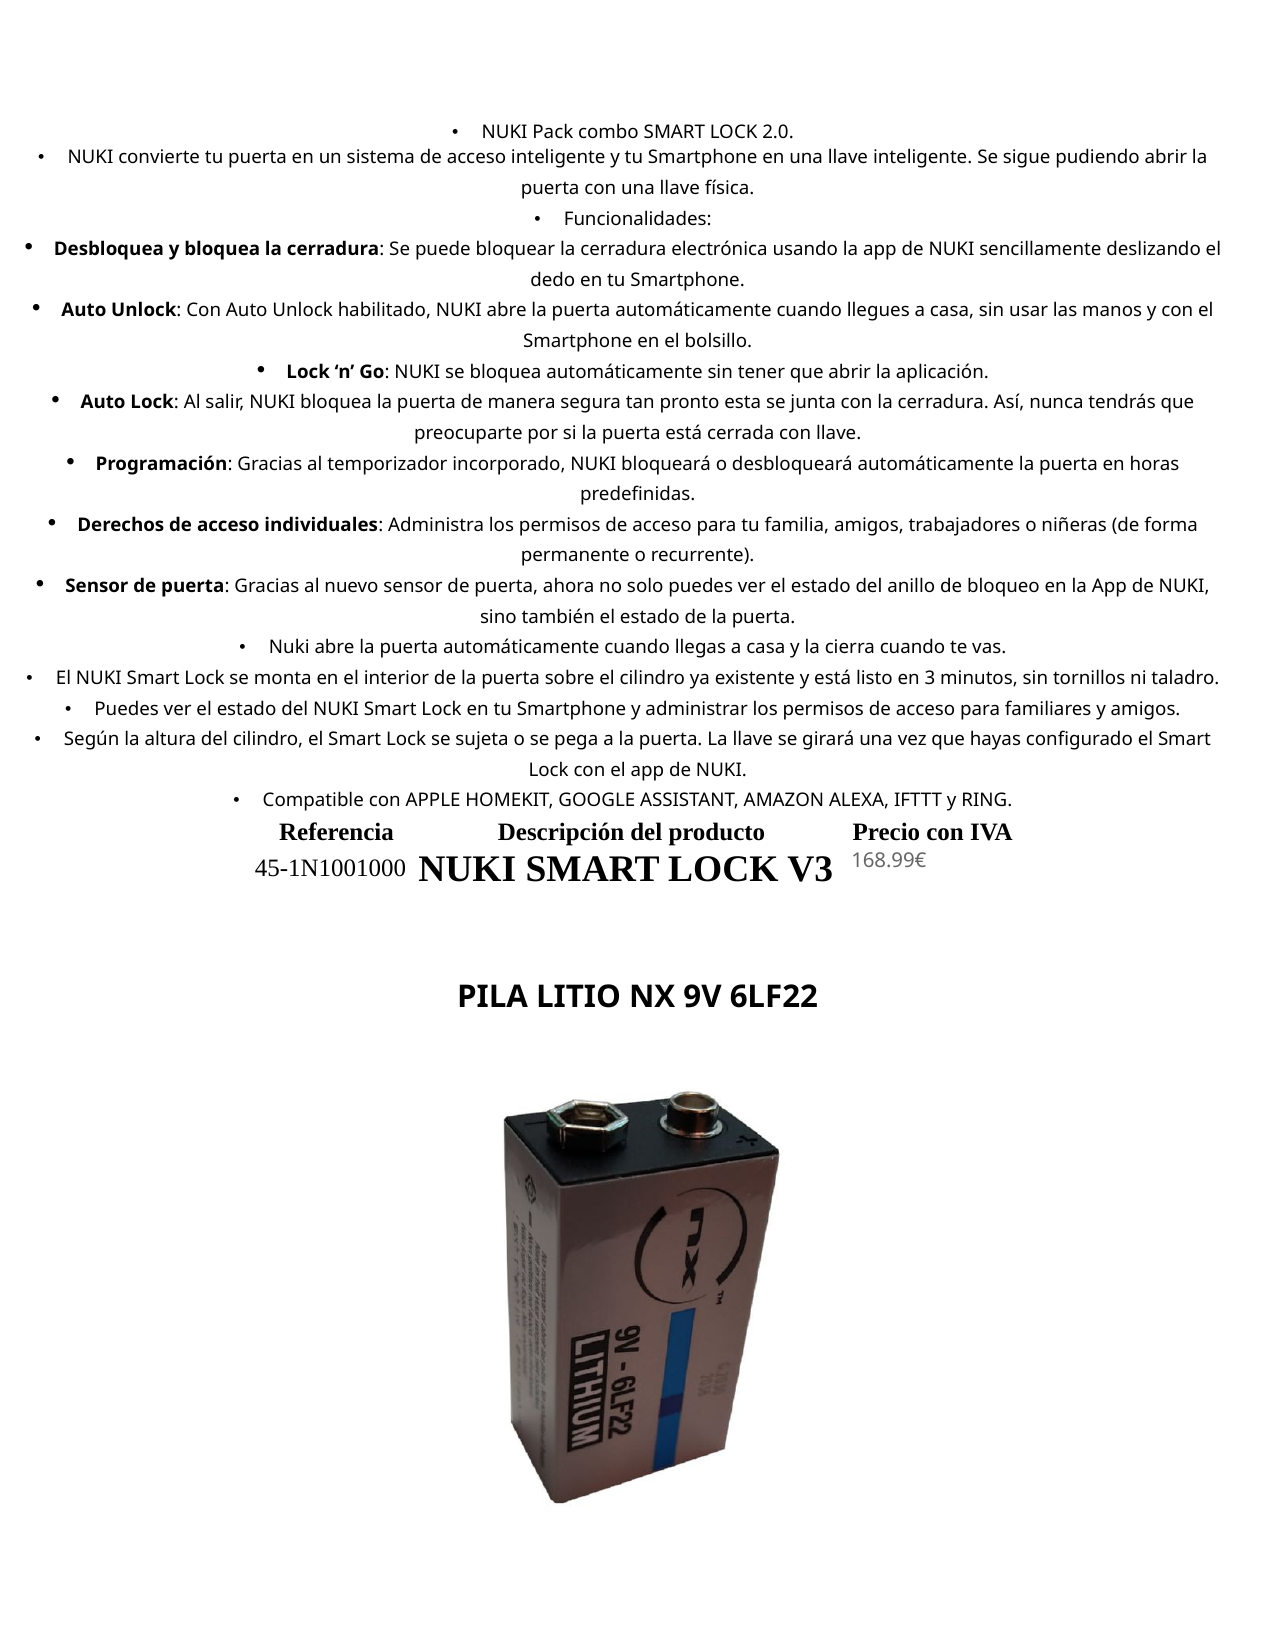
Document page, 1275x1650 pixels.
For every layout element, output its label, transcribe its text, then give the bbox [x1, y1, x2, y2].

list Auto Lock: Al salir, NUKI bloquea la puerta de manera segura tan pronto esta se junta con la cerradura. Así, nunca tendrás que preocuparte por si la puerta está cerrada con llave. [47, 389, 1228, 445]
list Programación: Gracias al temporizador incorporado, NUKI bloqueará o desbloqueará automáticamente la puerta en horas predefinidas. [47, 450, 1228, 506]
list Auto Unlock: Con Auto Unlock habilitado, NUKI abre la puerta automáticamente cuando llegues a casa, sin usar las manos y con el Smartphone en el bolsillo. [47, 297, 1228, 353]
list NUKI Pack combo SMART LOCK 2.0. [47, 118, 1228, 144]
list El NUKI Smart Lock se monta en el interior de la puerta sobre el cilindro ya existente y está listo en 3 minutos, sin tornillos ni taladro. [47, 664, 1228, 690]
table_cell 45-1N1001000 [255, 846, 418, 889]
list Según la altura del cilindro, el Smart Lock se sujeta o se pega a la puerta. La llave se girará una vez que hayas configurado el Smart Lock con el app de NUKI. [47, 726, 1228, 782]
list Derechos de acceso individuales: Administra los permisos de acceso para tu familia, amigos, trabajadores o niñeras (de forma permanente o recurrente). [47, 511, 1228, 567]
subtitle PILA LITIO NX 9V 6LF22 [118, 974, 1157, 1016]
list NUKI convierte tu puerta en un sistema de acceso inteligente y tu Smartphone en una llave inteligente. Se sigue pudiendo abrir la puerta con una llave física. [47, 144, 1228, 200]
table_cell NUKI SMART LOCK V3 [418, 846, 845, 889]
picture [403, 1055, 872, 1525]
table_cell [845, 846, 1020, 889]
list Funcionalidades: [47, 205, 1228, 230]
list Puedes ver el estado del NUKI Smart Lock en tu Smartphone y administrar los permisos de acceso para familiares y amigos. [47, 695, 1228, 720]
table_header Descripción del producto [418, 818, 845, 846]
table_header Precio con IVA [845, 818, 1020, 846]
list Desbloquea y bloquea la cerradura: Se puede bloquear la cerradura electrónica usando la app de NUKI sencillamente deslizando el dedo en tu Smartphone. [47, 236, 1228, 292]
list Compatible con APPLE HOMEKIT, GOOGLE ASSISTANT, AMAZON ALEXA, IFTTT y RING. [47, 787, 1228, 812]
list Sensor de puerta: Gracias al nuevo sensor de puerta, ahora no solo puedes ver el estado del anillo de bloqueo en la App de NUKI, sino también el estado de la puerta. [47, 572, 1228, 628]
table_header Referencia [255, 818, 418, 846]
list Nuki abre la puerta automáticamente cuando llegas a casa y la cierra cuando te vas. [47, 634, 1228, 659]
list Lock ‘n’ Go: NUKI se bloquea automáticamente sin tener que abrir la aplicación. [47, 358, 1228, 383]
